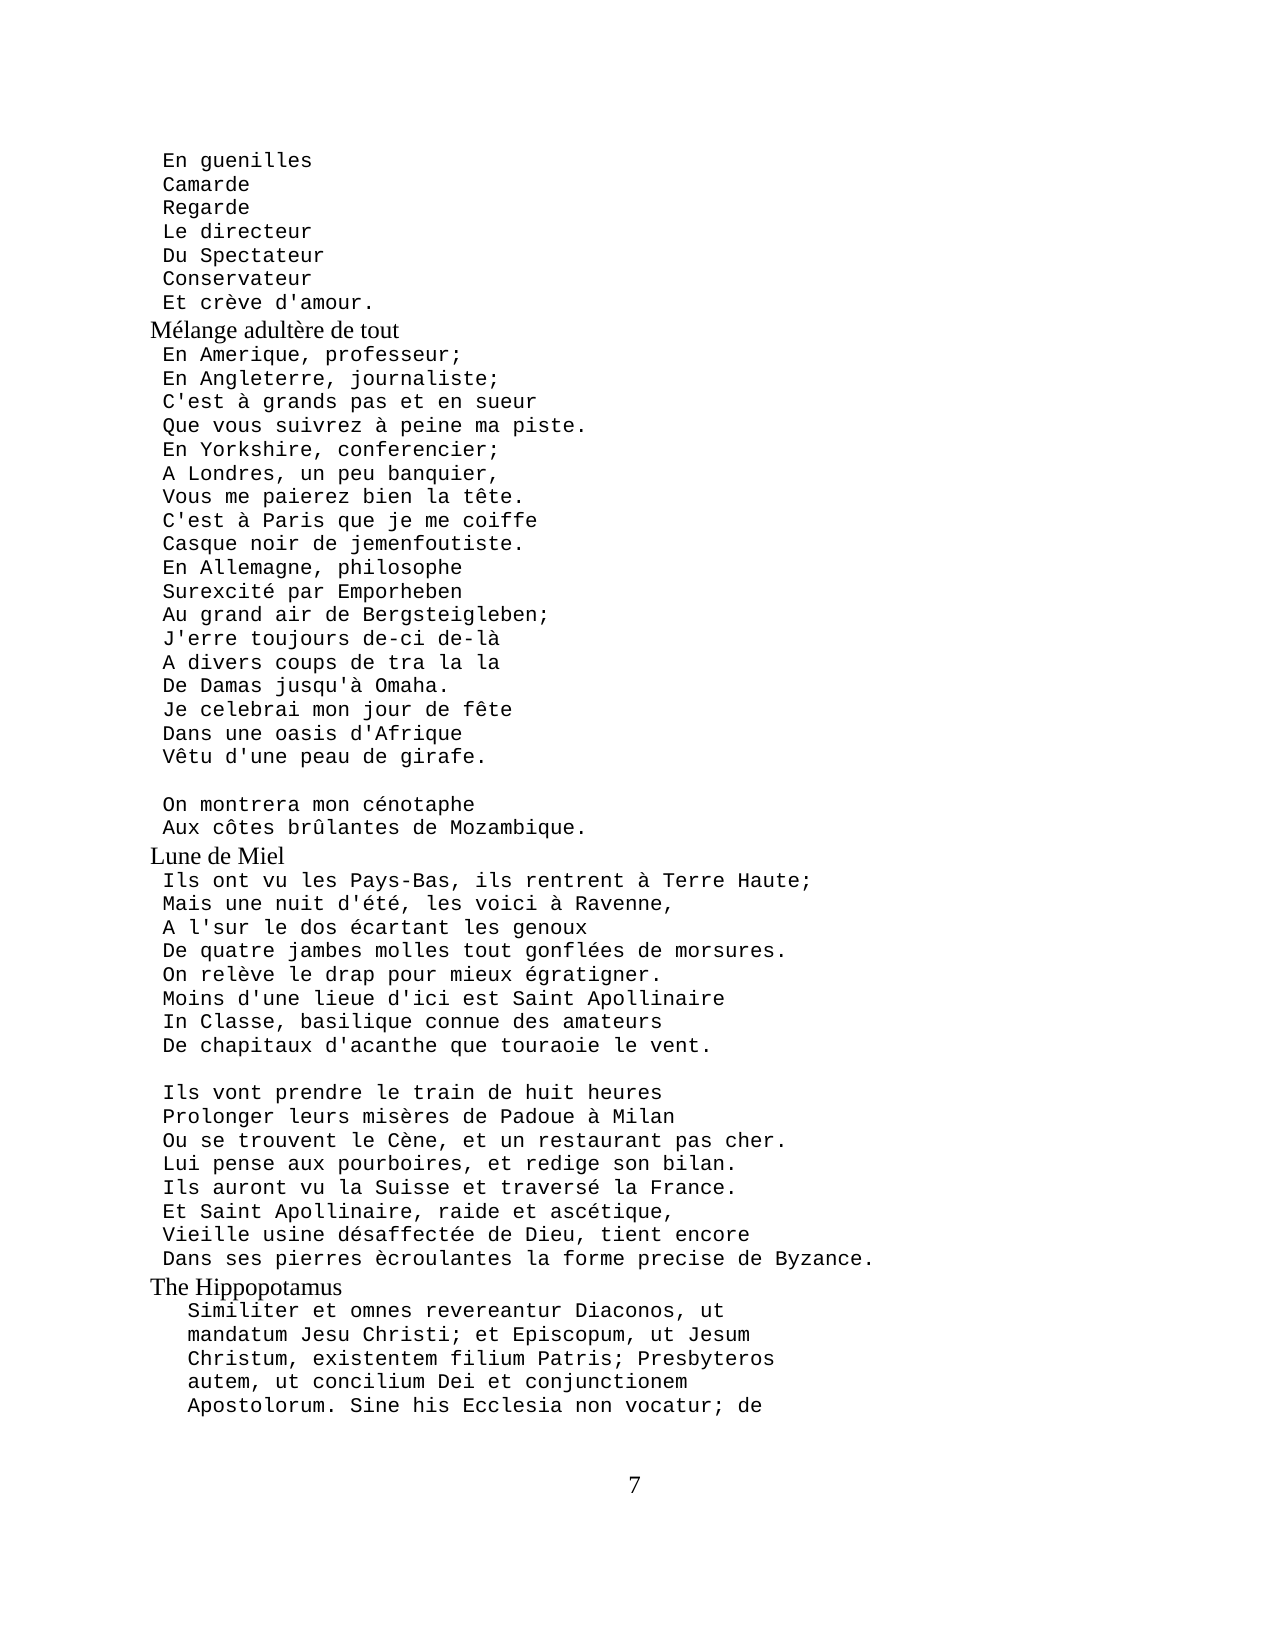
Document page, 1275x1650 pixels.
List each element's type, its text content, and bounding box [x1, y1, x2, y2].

text C'est à Paris que je me coiffe [150, 510, 1125, 533]
text A l'sur le dos écartant les genoux [150, 917, 1125, 941]
text autem, ut concilium Dei et conjunctionem [150, 1371, 1125, 1395]
text Lune de Miel [150, 841, 1125, 869]
text Mélange adultère de tout [150, 316, 1125, 344]
text Similiter et omnes revereantur Diaconos, ut [150, 1300, 1125, 1324]
text Prolonger leurs misères de Padoue à Milan [150, 1106, 1125, 1130]
text Ils ont vu les Pays-Bas, ils rentrent à Terre Haute; [150, 869, 1125, 893]
text De Damas jusqu'à Omaha. [150, 675, 1125, 699]
text Au grand air de Bergsteigleben; [150, 604, 1125, 628]
text Je celebrai mon jour de fête [150, 699, 1125, 723]
text The Hippopotamus [150, 1272, 1125, 1300]
text Apostolorum. Sine his Ecclesia non vocatur; de [150, 1395, 1125, 1418]
text Moins d'une lieue d'ici est Saint Apollinaire [150, 988, 1125, 1011]
text En Angleterre, journaliste; [150, 368, 1125, 392]
text Du Spectateur [150, 244, 1125, 268]
text Conservateur [150, 268, 1125, 292]
text Et crève d'amour. [150, 292, 1125, 316]
text A Londres, un peu banquier, [150, 462, 1125, 486]
text mandatum Jesu Christi; et Episcopum, ut Jesum [150, 1324, 1125, 1348]
text Ils vont prendre le train de huit heures [150, 1082, 1125, 1106]
text Vieille usine désaffectée de Dieu, tient encore [150, 1224, 1125, 1248]
text C'est à grands pas et en sueur [150, 392, 1125, 415]
text Camarde [150, 174, 1125, 197]
text En Allemagne, philosophe [150, 557, 1125, 581]
text En Yorkshire, conferencier; [150, 439, 1125, 462]
text De chapitaux d'acanthe que touraoie le vent. [150, 1035, 1125, 1059]
text Dans ses pierres ècroulantes la forme precise de Byzance. [150, 1248, 1125, 1272]
text Christum, existentem filium Patris; Presbyteros [150, 1348, 1125, 1371]
text J'erre toujours de-ci de-là [150, 628, 1125, 652]
text Ils auront vu la Suisse et traversé la France. [150, 1177, 1125, 1201]
text A divers coups de tra la la [150, 652, 1125, 675]
text En Amerique, professeur; [150, 344, 1125, 368]
text Ou se trouvent le Cène, et un restaurant pas cher. [150, 1130, 1125, 1153]
text Lui pense aux pourboires, et redige son bilan. [150, 1153, 1125, 1177]
text En guenilles [150, 150, 1125, 174]
text Dans une oasis d'Afrique [150, 723, 1125, 746]
text On relève le drap pour mieux égratigner. [150, 964, 1125, 988]
text Et Saint Apollinaire, raide et ascétique, [150, 1201, 1125, 1224]
text Vêtu d'une peau de girafe. [150, 746, 1125, 770]
text Aux côtes brûlantes de Mozambique. [150, 817, 1125, 841]
text Mais une nuit d'été, les voici à Ravenne, [150, 893, 1125, 917]
text Vous me paierez bien la tête. [150, 486, 1125, 510]
text In Classe, basilique connue des amateurs [150, 1011, 1125, 1035]
text Que vous suivrez à peine ma piste. [150, 415, 1125, 439]
text On montrera mon cénotaphe [150, 793, 1125, 817]
text De quatre jambes molles tout gonflées de morsures. [150, 941, 1125, 964]
text Casque noir de jemenfoutiste. [150, 533, 1125, 557]
text Regarde [150, 197, 1125, 221]
text Le directeur [150, 221, 1125, 244]
text Surexcité par Emporheben [150, 581, 1125, 604]
